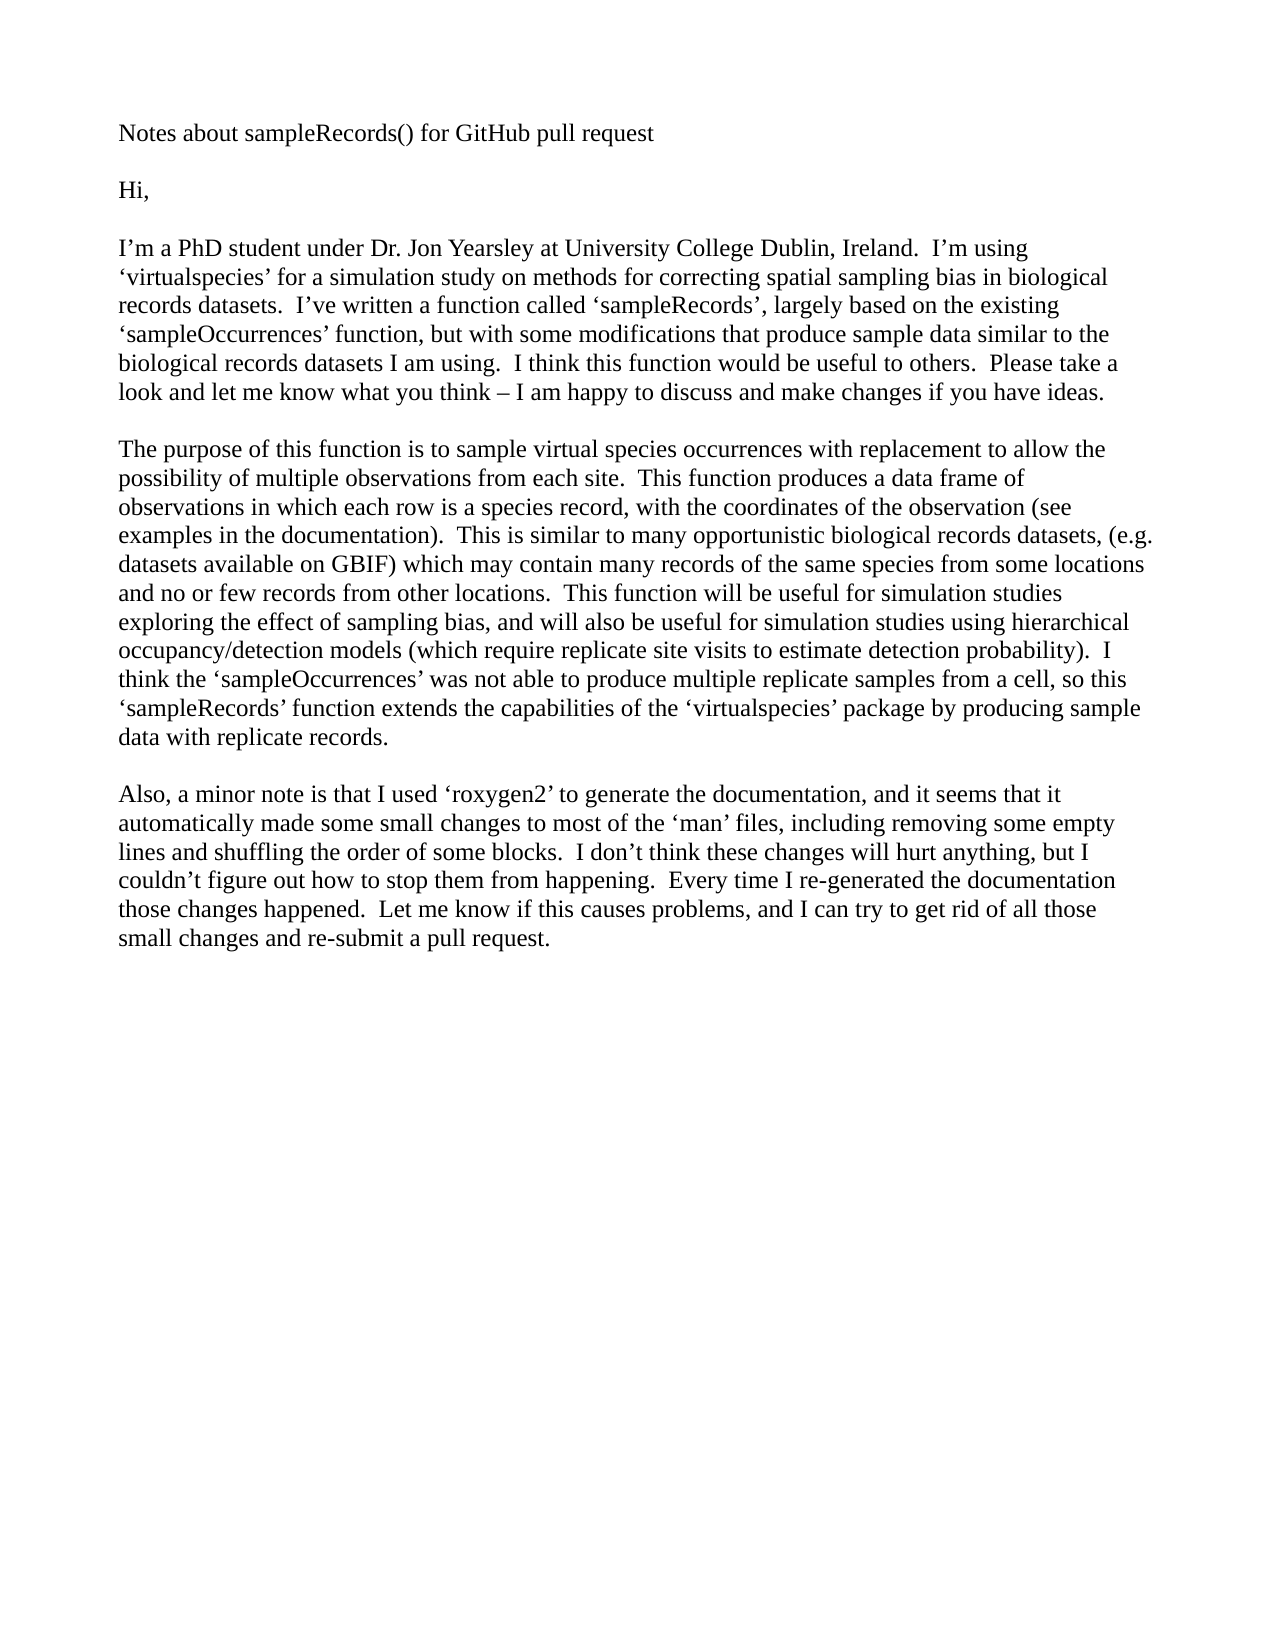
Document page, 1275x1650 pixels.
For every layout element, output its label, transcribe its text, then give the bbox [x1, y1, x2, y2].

text Hi, [118, 176, 1157, 204]
text Notes about sampleRecords() for GitHub pull request [118, 118, 1157, 147]
text I’m a PhD student under Dr. Jon Yearsley at University College Dublin, Ireland. I’m using ‘virtualspecies’ for a simulation study on methods for correcting spatial sampling bias in biological records datasets. I’ve written a function called ‘sampleRecords’, largely based on the existing ‘sampleOccurrences’ function, but with some modifications that produce sample data similar to the biological records datasets I am using. I think this function would be useful to others. Please take a look and let me know what you think – I am happy to discuss and make changes if you have ideas. [118, 233, 1157, 406]
text Also, a minor note is that I used ‘roxygen2’ to generate the documentation, and it seems that it automatically made some small changes to most of the ‘man’ files, including removing some empty lines and shuffling the order of some blocks. I don’t think these changes will hurt anything, but I couldn’t figure out how to stop them from happening. Every time I re-generated the documentation those changes happened. Let me know if this causes problems, and I can try to get rid of all those small changes and re-submit a pull request. [118, 779, 1157, 952]
text The purpose of this function is to sample virtual species occurrences with replacement to allow the possibility of multiple observations from each site. This function produces a data frame of observations in which each row is a species record, with the coordinates of the observation (see examples in the documentation). This is similar to many opportunistic biological records datasets, (e.g. datasets available on GBIF) which may contain many records of the same species from some locations and no or few records from other locations. This function will be useful for simulation studies exploring the effect of sampling bias, and will also be useful for simulation studies using hierarchical occupancy/detection models (which require replicate site visits to estimate detection probability). I think the ‘sampleOccurrences’ was not able to produce multiple replicate samples from a cell, so this ‘sampleRecords’ function extends the capabilities of the ‘virtualspecies’ package by producing sample data with replicate records. [118, 434, 1157, 751]
